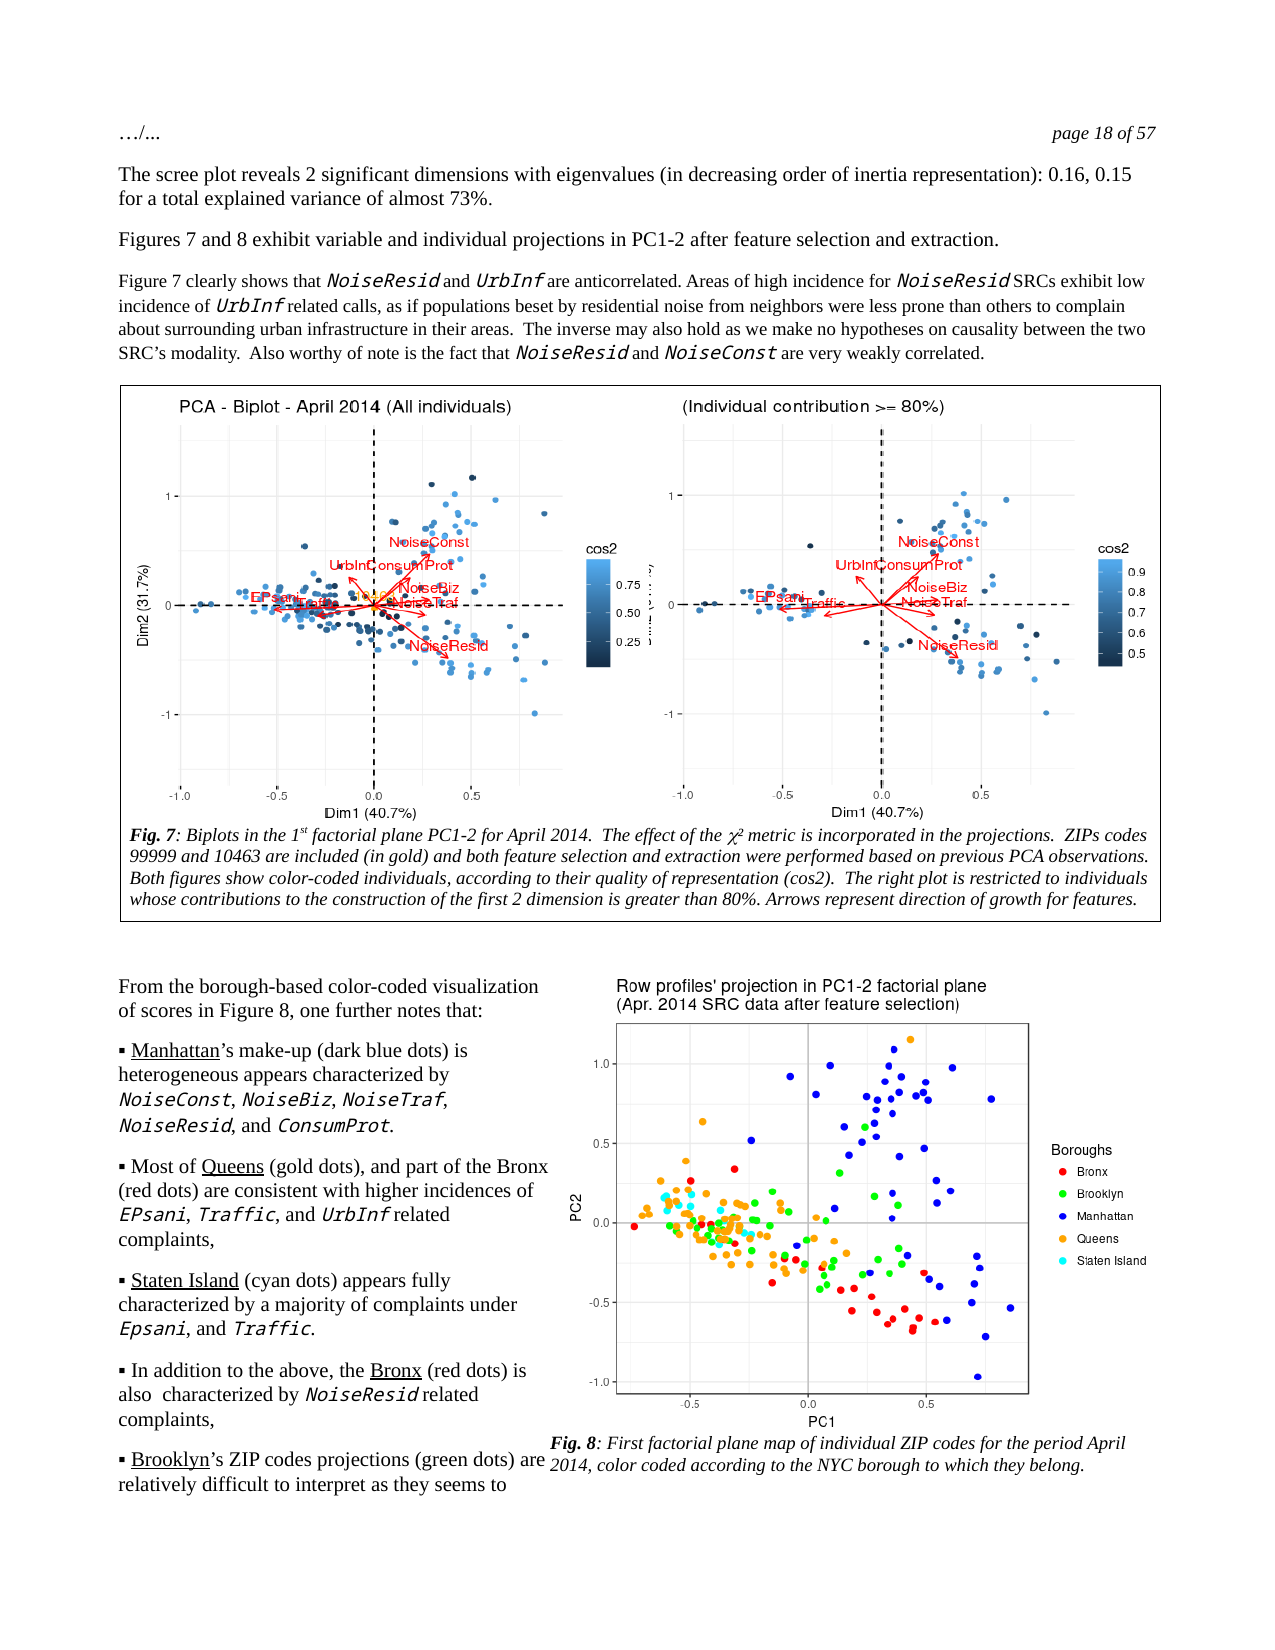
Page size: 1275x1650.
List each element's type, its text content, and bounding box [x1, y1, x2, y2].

text Figures 7 and 8 exhibit variable and individual projections in PC1-2 after feature selection and extraction. [118, 227, 1157, 251]
text ▪ Staten Island (cyan dots) appears fully characterized by a majority of complaints under Epsani, and Traffic. [118, 1268, 550, 1341]
text ▪ Manhattan’s make-up (dark blue dots) is heterogeneous appears characterized by NoiseConst, NoiseBiz, NoiseTraf, NoiseResid, and ConsumProt. [118, 1038, 550, 1137]
text ▪ In addition to the above, the Bronx (red dots) is also characterized by NoiseResid related complaints, [118, 1357, 550, 1431]
text Fig. 8: First factorial plane map of individual ZIP codes for the period April 2014, color coded according to the NYC borough to which they belong. [550, 966, 1159, 1475]
picture [565, 973, 1152, 1433]
text From the borough-based color-coded visualization of scores in Figure 8, one further notes that: [118, 974, 550, 1022]
picture [130, 397, 1156, 824]
text Fig. 7: Biplots in the 1st factorial plane PC1-2 for April 2014. The effect of the χ² metric is incorporated in the projections. ZIPs codes 99999 and 10463 are included (in gold) and both feature selection and extraction were performed based on previous PCA observations. Both figures show color-coded individuals, according to their quality of representation (cos2). The right plot is restricted to individuals whose contributions to the construction of the first 2 dimension is greater than 80%. Arrows represent direction of growth for features. [129, 420, 1152, 910]
text The scree plot reveals 2 significant dimensions with eigenvalues (in decreasing order of inertia representation): 0.16, 0.15 for a total explained variance of almost 73%. [118, 162, 1157, 210]
text ▪ Brooklyn’s ZIP codes projections (green dots) are relatively difficult to interpret as they seems to simultaneously extend in all 4 quadrant, and is therefore representative as a borough of all SRCs’ features and type of complaints. [118, 1447, 1157, 1496]
text ▪ Most of Queens (gold dots), and part of the Bronx (red dots) are consistent with higher incidences of EPsani, Traffic, and UrbInf related complaints, [118, 1154, 550, 1251]
text [550, 1475, 1159, 1481]
text Figure 7 clearly shows that NoiseResid and UrbInf are anticorrelated. Areas of high incidence for NoiseResid SRCs exhibit low incidence of UrbInf related calls, as if populations beset by residential noise from neighbors were less prone than others to complain about surrounding urban infrastructure in their areas. The inverse may also hold as we make no hypotheses on causality between the two SRC’s modality. Also worthy of note is the fact that NoiseResid and NoiseConst are very weakly correlated. [118, 267, 1157, 365]
